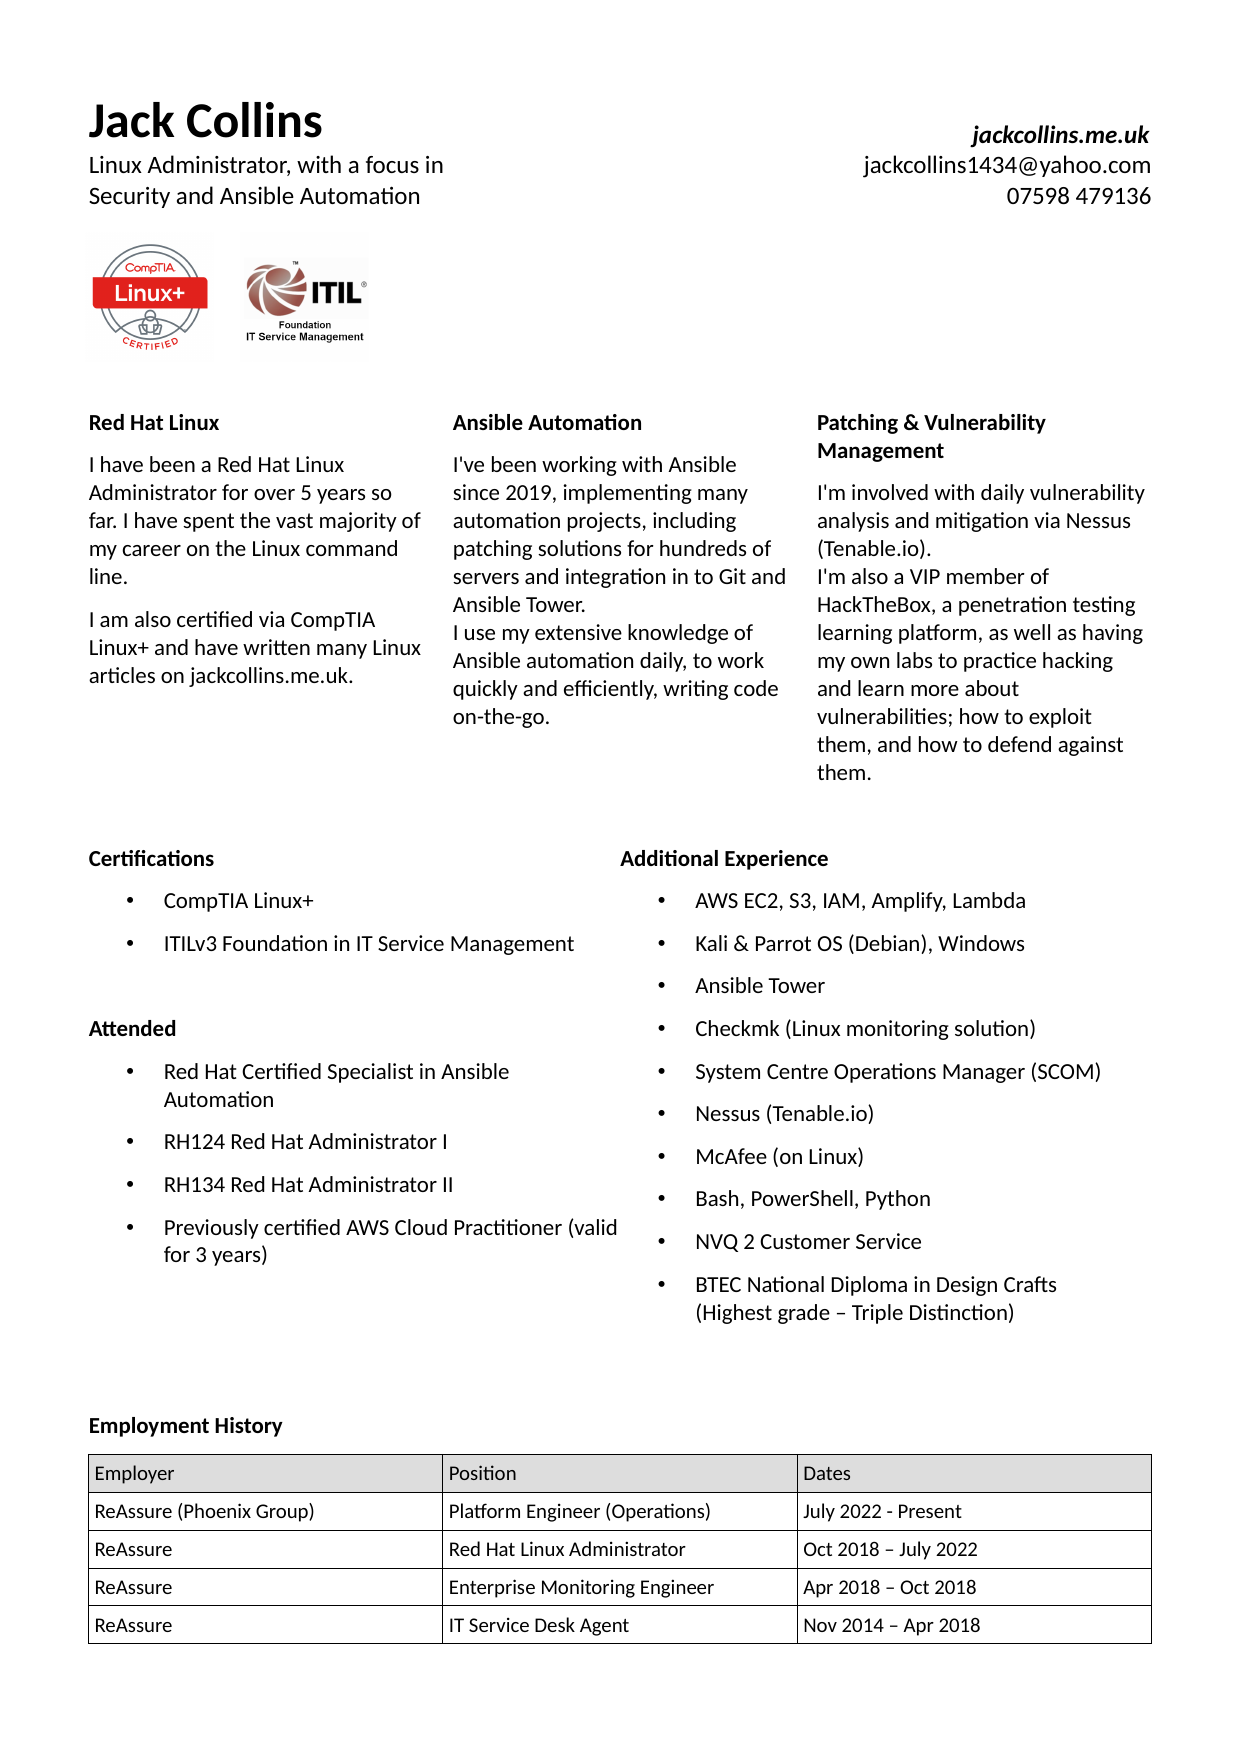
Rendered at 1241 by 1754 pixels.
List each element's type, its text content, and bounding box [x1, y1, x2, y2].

text 07598 479136 [620, 180, 1152, 211]
list AWS EC2, S3, IAM, Amplify, Lambda [658, 886, 1152, 914]
list Red Hat Certified Specialist in Ansible Automation [126, 1057, 620, 1113]
table_cell Platform Engineer (Operations) [443, 1493, 797, 1529]
table_cell IT Service Desk Agent [443, 1606, 797, 1643]
table_cell Nov 2014 – Apr 2018 [798, 1606, 1151, 1643]
list Kali & Parrot OS (Debian), Windows [658, 929, 1152, 957]
picture [240, 232, 369, 362]
picture [85, 232, 215, 362]
table_cell ReAssure (Phoenix Group) [89, 1493, 442, 1529]
text Additional Experience [620, 844, 1152, 872]
table_cell ReAssure [89, 1531, 442, 1567]
table_header Position [443, 1455, 797, 1492]
text Ansible Automation [453, 408, 787, 436]
list RH134 Red Hat Administrator II [126, 1170, 620, 1198]
list Previously certified AWS Cloud Practitioner (valid for 3 years) [126, 1213, 620, 1269]
list Bash, PowerShell, Python [658, 1184, 1152, 1213]
text I have been a Red Hat Linux Administrator for over 5 years so far. I have spent the vast majority of my career on the Linux command line. [88, 450, 423, 590]
list CompTIA Linux+ [126, 886, 620, 914]
text I've been working with Ansible since 2019, implementing many automation projects, including patching solutions for hundreds of servers and integration in to Git and Ansible Tower. I use my extensive knowledge of Ansible automation daily, to work quickly and efficiently, writing code on-the-go. [453, 450, 787, 731]
list ITILv3 Foundation in IT Service Management [126, 929, 620, 957]
text Attended [88, 1014, 620, 1042]
table_cell Apr 2018 – Oct 2018 [798, 1569, 1151, 1605]
list Ansible Tower [658, 972, 1152, 999]
text Red Hat Linux [88, 408, 423, 436]
text I am also certified via CompTIA Linux+ and have written many Linux articles on jackcollins.me.uk. [88, 605, 423, 689]
text Security and Ansible Automation [88, 180, 620, 211]
text jackcollins.me.uk [620, 119, 1152, 149]
text jackcollins1434@yahoo.com [620, 149, 1152, 180]
list Checkmk (Linux monitoring solution) [658, 1014, 1152, 1042]
table_cell ReAssure [89, 1606, 442, 1643]
table_cell Oct 2018 – July 2022 [798, 1531, 1151, 1567]
text Linux Administrator, with a focus in [88, 149, 620, 180]
table_cell ReAssure [89, 1569, 442, 1605]
list System Centre Operations Manager (SCOM) [658, 1057, 1152, 1085]
text Certifications [88, 844, 620, 872]
list BTEC National Diploma in Design Crafts (Highest grade – Triple Distinction) [658, 1270, 1152, 1326]
table_header Employer [89, 1455, 442, 1492]
list Nessus (Tenable.io) [658, 1099, 1152, 1127]
text Patching & Vulnerability Management [817, 408, 1152, 464]
list McAfee (on Linux) [658, 1142, 1152, 1170]
text I'm involved with daily vulnerability analysis and mitigation via Nessus (Tenable.io). I'm also a VIP member of HackTheBox, a penetration testing learning platform, as well as having my own labs to practice hacking and learn more about vulnerabilities; how to exploit them, and how to defend against them. [817, 478, 1152, 787]
table_cell Red Hat Linux Administrator [443, 1531, 797, 1567]
list NVQ 2 Customer Service [658, 1227, 1152, 1255]
text Jack Collins [88, 88, 620, 149]
table_header Dates [798, 1455, 1151, 1492]
table_cell Enterprise Monitoring Engineer [443, 1569, 797, 1605]
text Employment History [88, 1411, 1152, 1439]
list RH124 Red Hat Administrator I [126, 1127, 620, 1155]
table_cell July 2022 - Present [798, 1493, 1151, 1529]
